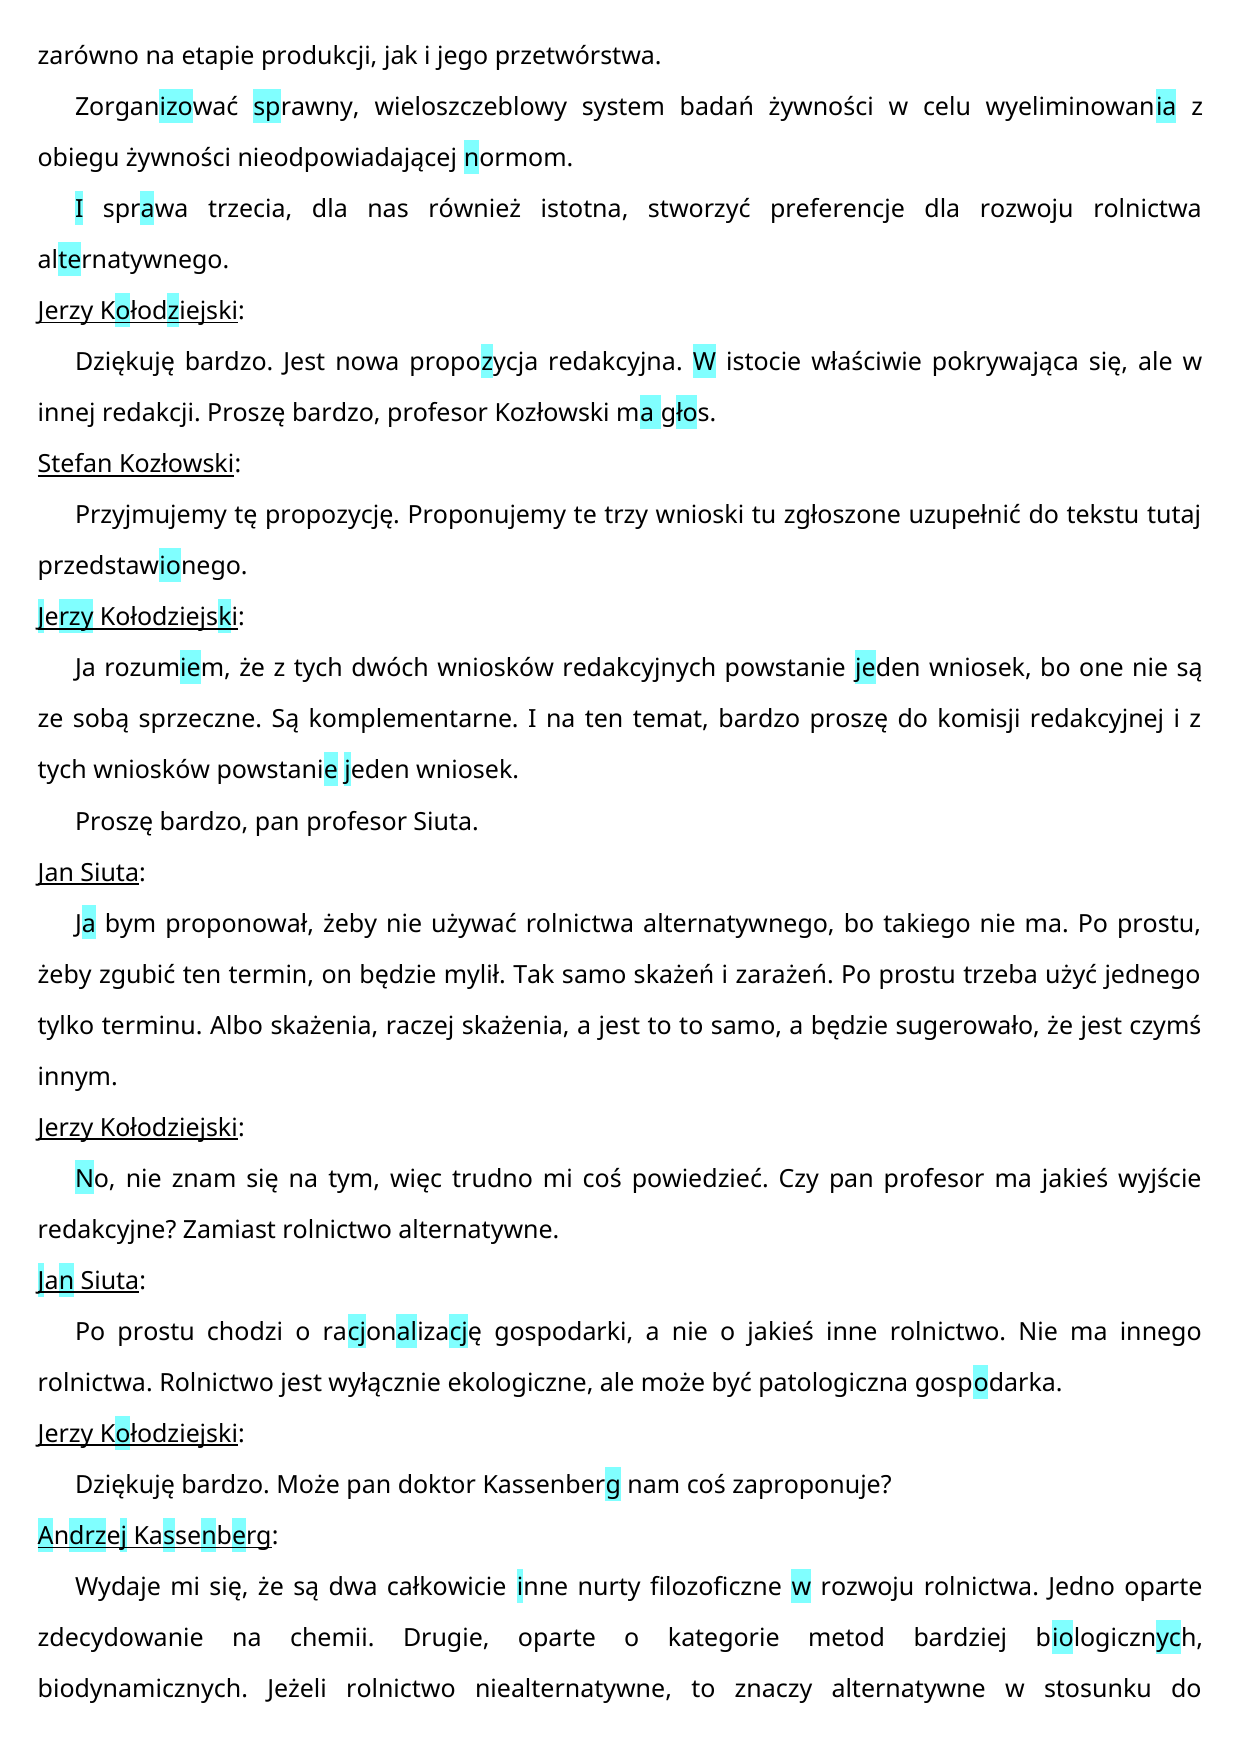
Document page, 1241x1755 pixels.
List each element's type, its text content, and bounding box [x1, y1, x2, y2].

text Po prostu chodzi o racjonalizację gospodarki, a nie o jakieś inne rolnictwo. Nie ma innego rolnictwa. Rolnictwo jest wyłącznie ekologiczne, ale może być patologiczna gospodarka. [37, 1313, 1203, 1399]
text Ja rozumiem, że z tych dwóch wniosków redakcyjnych powstanie jeden wniosek, bo one nie są ze sobą sprzeczne. Są komplementarne. I na ten temat, bardzo proszę do komisji redakcyjnej i z tych wniosków powstanie jeden wniosek. [37, 650, 1203, 786]
text No, nie znam się na tym, więc trudno mi coś powiedzieć. Czy pan profesor ma jakieś wyjście redakcyjne? Zamiast rolnictwo alternatywne. [37, 1160, 1203, 1246]
text Wydaje mi się, że są dwa całkowicie inne nurty filozoficzne w rozwoju rolnictwa. Jedno oparte zdecydowanie na chemii. Drugie, oparte o kategorie metod bardziej biologicznych, biodynamicznych. Jeżeli rolnictwo niealternatywne, to znaczy alternatywne w stosunku do [37, 1569, 1203, 1705]
text Jerzy Kołodziejski: [37, 1416, 1203, 1450]
text Dziękuję bardzo. Jest nowa propozycja redakcyjna. W istocie właściwie pokrywająca się, ale w innej redakcji. Proszę bardzo, profesor Kozłowski ma głos. [37, 344, 1203, 429]
text Proszę bardzo, pan profesor Siuta. [37, 803, 1203, 837]
text Jerzy Kołodziejski: [37, 599, 1203, 633]
text Ja bym proponował, żeby nie używać rolnictwa alternatywnego, bo takiego nie ma. Po prostu, żeby zgubić ten termin, on będzie mylił. Tak samo skażeń i zarażeń. Po prostu trzeba użyć jednego tylko terminu. Albo skażenia, raczej skażenia, a jest to to samo, a będzie sugerowało, że jest czymś innym. [37, 905, 1203, 1092]
text Jan Siuta: [37, 854, 1203, 888]
text Jan Siuta: [37, 1262, 1203, 1297]
text Zorganizować sprawny, wieloszczeblowy system badań żywności w celu wyeliminowania z obiegu żywności nieodpowiadającej normom. [37, 88, 1203, 174]
text Jerzy Kołodziejski: [37, 293, 1203, 327]
text Stefan Kozłowski: [37, 446, 1203, 480]
text Dziękuję bardzo. Może pan doktor Kassenberg nam coś zaproponuje? [37, 1467, 1203, 1501]
text I sprawa trzecia, dla nas również istotna, stworzyć preferencje dla rozwoju rolnictwa alternatywnego. [37, 191, 1203, 276]
text Jerzy Kołodziejski: [37, 1109, 1203, 1143]
text zarówno na etapie produkcji, jak i jego przetwórstwa. [37, 37, 1203, 72]
text Andrzej Kassenberg: [37, 1518, 1203, 1552]
text Przyjmujemy tę propozycję. Proponujemy te trzy wnioski tu zgłoszone uzupełnić do tekstu tutaj przedstawionego. [37, 497, 1203, 582]
